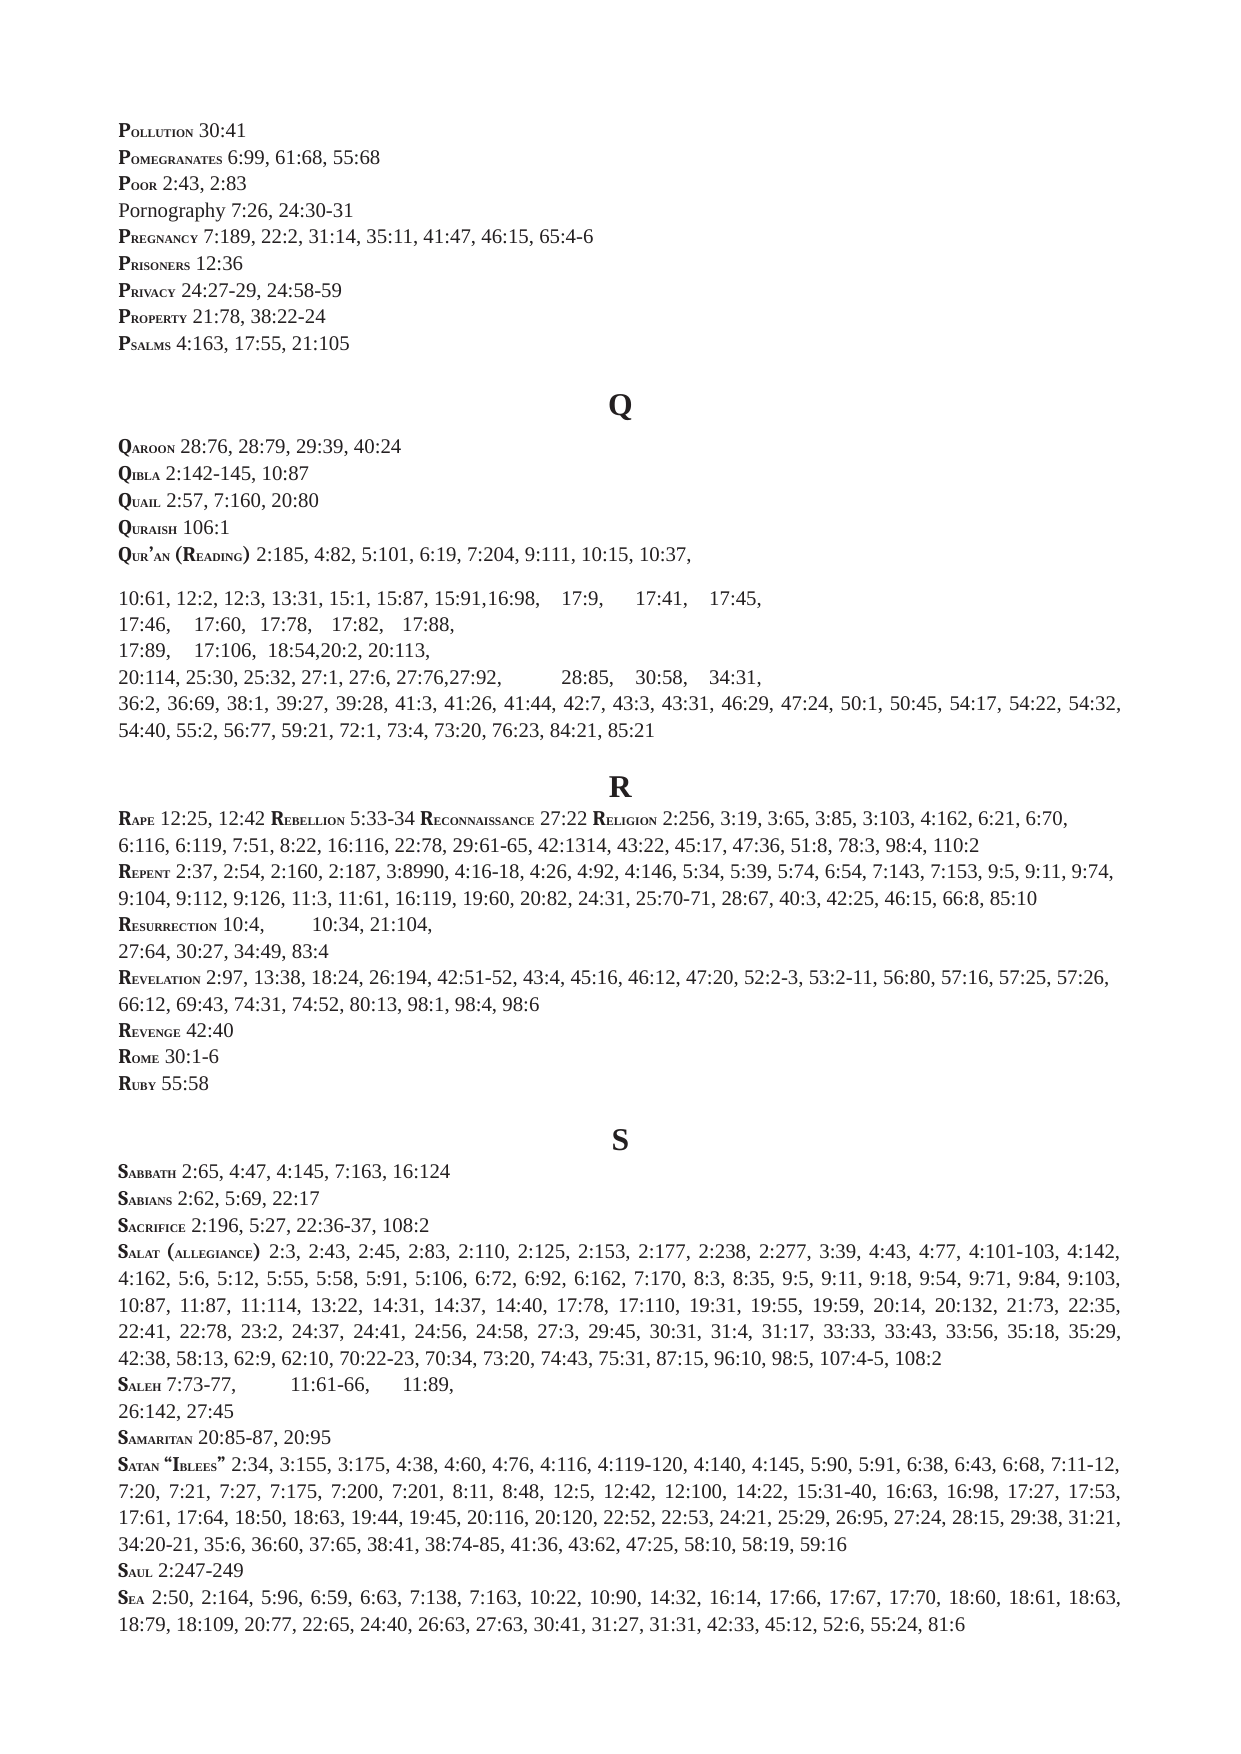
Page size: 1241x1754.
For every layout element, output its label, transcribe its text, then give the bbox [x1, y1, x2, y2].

text Poor 2:43, 2:83 [118, 171, 1122, 196]
text Revenge 42:40 [118, 1018, 1122, 1043]
text Revelation 2:97, 13:38, 18:24, 26:194, 42:51-52, 43:4, 45:16, 46:12, 47:20, 52:2-3, 53:2-11, 56:80, 57:16, 57:25, 57:26, 66:12, 69:43, 74:31, 74:52, 80:13, 98:1, 98:4, 98:6 [118, 965, 1122, 1016]
text Quraish 106:1 [118, 515, 1122, 539]
text Saul 2:247-249 [118, 1558, 1122, 1583]
text Rome 30:1-6 [118, 1044, 1122, 1069]
text Repent 2:37, 2:54, 2:160, 2:187, 3:89­90, 4:16-18, 4:26, 4:92, 4:146, 5:34, 5:39, 5:74, 6:54, 7:143, 7:153, 9:5, 9:11, 9:74, 9:104, 9:112, 9:126, 11:3, 11:61, 16:119, 19:60, 20:82, 24:31, 25:70-71, 28:67, 40:3, 42:25, 46:15, 66:8, 85:10 [118, 859, 1122, 910]
text Resurrection 10:4, 10:34, 21:104, [118, 912, 1122, 937]
text Pomegranates 6:99, 61:68, 55:68 [118, 145, 1122, 169]
text Sacrifice 2:196, 5:27, 22:36-37, 108:2 [118, 1213, 1122, 1237]
text Satan “Iblees” 2:34, 3:155, 3:175, 4:38, 4:60, 4:76, 4:116, 4:119-120, 4:140, 4:145, 5:90, 5:91, 6:38, 6:43, 6:68, 7:11-12, 7:20, 7:21, 7:27, 7:175, 7:200, 7:201, 8:11, 8:48, 12:5, 12:42, 12:100, 14:22, 15:31-40, 16:63, 16:98, 17:27, 17:53, 17:61, 17:64, 18:50, 18:63, 19:44, 19:45, 20:116, 20:120, 22:52, 22:53, 24:21, 25:29, 26:95, 27:24, 28:15, 29:38, 31:21, 34:20-21, 35:6, 36:60, 37:65, 38:41, 38:74-85, 41:36, 43:62, 47:25, 58:10, 58:19, 59:16 [118, 1452, 1122, 1556]
text Prisoners 12:36 [118, 251, 1122, 276]
text 36:2, 36:69, 38:1, 39:27, 39:28, 41:3, 41:26, 41:44, 42:7, 43:3, 43:31, 46:29, 47:24, 50:1, 50:45, 54:17, 54:22, 54:32, 54:40, 55:2, 56:77, 59:21, 72:1, 73:4, 73:20, 76:23, 84:21, 85:21 [118, 691, 1122, 742]
text Pollution 30:41 [118, 118, 1122, 143]
text Property 21:78, 38:22-24 [118, 304, 1122, 329]
text Rape 12:25, 12:42 Rebellion 5:33-34 Reconnaissance 27:22 Religion 2:256, 3:19, 3:65, 3:85, 3:103, 4:162, 6:21, 6:70, 6:116, 6:119, 7:51, 8:22, 16:116, 22:78, 29:61-65, 42:13­14, 43:22, 45:17, 47:36, 51:8, 78:3, 98:4, 110:2 [118, 806, 1122, 857]
text 17:89, 17:106, 18:54, 20:2, 20:113, [118, 638, 1122, 662]
text Qaroon 28:76, 28:79, 29:39, 40:24 [118, 434, 1122, 459]
text Pregnancy 7:189, 22:2, 31:14, 35:11, 41:47, 46:15, 65:4-6 [118, 224, 1122, 249]
text Psalms 4:163, 17:55, 21:105 [118, 331, 1122, 356]
text Sabbath 2:65, 4:47, 4:145, 7:163, 16:124 [118, 1159, 1122, 1184]
text Qibla 2:142-145, 10:87 [118, 461, 1122, 486]
text s [118, 1114, 1122, 1159]
text 17:46, 17:60, 17:78, 17:82, 17:88, [118, 612, 1122, 636]
text Qur’an (Reading) 2:185, 4:82, 5:101, 6:19, 7:204, 9:111, 10:15, 10:37, [118, 542, 1122, 566]
text Saleh 7:73-77, 11:61-66, 11:89, [118, 1372, 1122, 1397]
text Ruby 55:58 [118, 1071, 1122, 1095]
text r [118, 761, 1122, 806]
text 10:61, 12:2, 12:3, 13:31, 15:1, 15:87, 15:91, 16:98, 17:9, 17:41, 17:45, [118, 585, 1122, 609]
text Quail 2:57, 7:160, 20:80 [118, 488, 1122, 513]
text 27:64, 30:27, 34:49, 83:4 [118, 938, 1122, 963]
text 20:114, 25:30, 25:32, 27:1, 27:6, 27:76, 27:92, 28:85, 30:58, 34:31, [118, 665, 1122, 689]
text Pornography 7:26, 24:30-31 [118, 198, 1122, 222]
text 26:142, 27:45 [118, 1399, 1122, 1423]
text Samaritan 20:85-87, 20:95 [118, 1425, 1122, 1450]
text q [118, 378, 1122, 424]
text Salat (allegiance) 2:3, 2:43, 2:45, 2:83, 2:110, 2:125, 2:153, 2:177, 2:238, 2:277, 3:39, 4:43, 4:77, 4:101-103, 4:142, 4:162, 5:6, 5:12, 5:55, 5:58, 5:91, 5:106, 6:72, 6:92, 6:162, 7:170, 8:3, 8:35, 9:5, 9:11, 9:18, 9:54, 9:71, 9:84, 9:103, 10:87, 11:87, 11:114, 13:22, 14:31, 14:37, 14:40, 17:78, 17:110, 19:31, 19:55, 19:59, 20:14, 20:132, 21:73, 22:35, 22:41, 22:78, 23:2, 24:37, 24:41, 24:56, 24:58, 27:3, 29:45, 30:31, 31:4, 31:17, 33:33, 33:43, 33:56, 35:18, 35:29, 42:38, 58:13, 62:9, 62:10, 70:22-23, 70:34, 73:20, 74:43, 75:31, 87:15, 96:10, 98:5, 107:4-5, 108:2 [118, 1239, 1122, 1370]
text Privacy 24:27-29, 24:58-59 [118, 278, 1122, 302]
text Sabians 2:62, 5:69, 22:17 [118, 1186, 1122, 1211]
text Sea 2:50, 2:164, 5:96, 6:59, 6:63, 7:138, 7:163, 10:22, 10:90, 14:32, 16:14, 17:66, 17:67, 17:70, 18:60, 18:61, 18:63, 18:79, 18:109, 20:77, 22:65, 24:40, 26:63, 27:63, 30:41, 31:27, 31:31, 42:33, 45:12, 52:6, 55:24, 81:6 [118, 1585, 1122, 1636]
